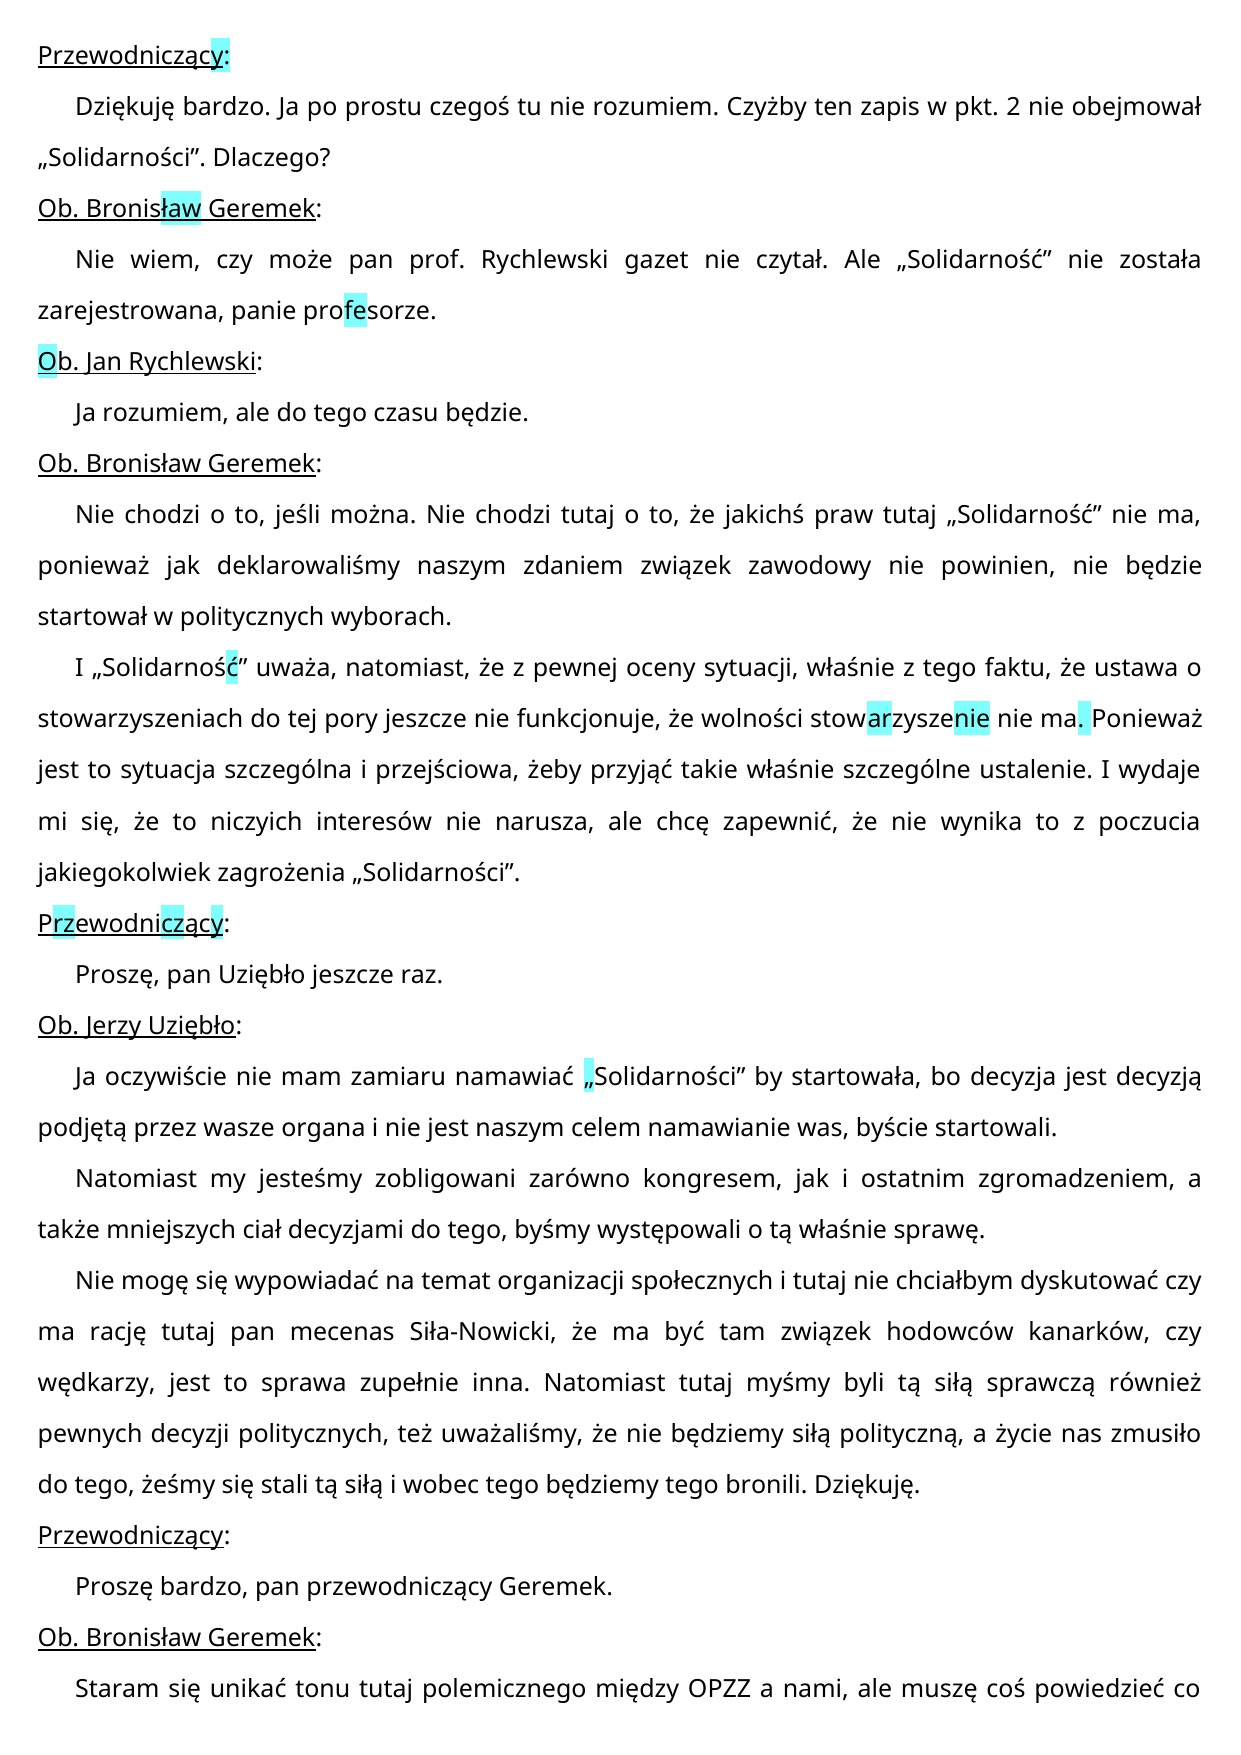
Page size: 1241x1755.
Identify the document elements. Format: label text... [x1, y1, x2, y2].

text Nie wiem, czy może pan prof. Rychlewski gazet nie czytał. Ale „Solidarność” nie została zarejestrowana, panie profesorze. [37, 242, 1203, 327]
text Dziękuję bardzo. Ja po prostu czegoś tu nie rozumiem. Czyżby ten zapis w pkt. 2 nie obejmował „Solidarności”. Dlaczego? [37, 88, 1203, 174]
text Ob. Bronisław Geremek: [37, 446, 1203, 480]
text Ob. Bronisław Geremek: [37, 1620, 1203, 1654]
text Nie chodzi o to, jeśli można. Nie chodzi tutaj o to, że jakichś praw tutaj „Solidarność” nie ma, ponieważ jak deklarowaliśmy naszym zdaniem związek zawodowy nie powinien, nie będzie startował w politycznych wyborach. [37, 497, 1203, 633]
text Natomiast my jesteśmy zobligowani zarówno kongresem, jak i ostatnim zgromadzeniem, a także mniejszych ciał decyzjami do tego, byśmy występowali o tą właśnie sprawę. [37, 1160, 1203, 1246]
text Staram się unikać tonu tutaj polemicznego między OPZZ a nami, ale muszę coś powiedzieć co [37, 1671, 1203, 1705]
text Ob. Jan Rychlewski: [37, 344, 1203, 378]
text Ob. Bronisław Geremek: [37, 191, 1203, 225]
text Przewodniczący: [37, 1518, 1203, 1552]
text Proszę bardzo, pan przewodniczący Geremek. [37, 1569, 1203, 1603]
text Przewodniczący: [37, 37, 1203, 72]
text Przewodniczący: [37, 905, 1203, 939]
text Ja oczywiście nie mam zamiaru namawiać „Solidarności” by startowała, bo decyzja jest decyzją podjętą przez wasze organa i nie jest naszym celem namawianie was, byście startowali. [37, 1058, 1203, 1143]
text Nie mogę się wypowiadać na temat organizacji społecznych i tutaj nie chciałbym dyskutować czy ma rację tutaj pan mecenas Siła-Nowicki, że ma być tam związek hodowców kanarków, czy wędkarzy, jest to sprawa zupełnie inna. Natomiast tutaj myśmy byli tą siłą sprawczą również pewnych decyzji politycznych, też uważaliśmy, że nie będziemy siłą polityczną, a życie nas zmusiło do tego, żeśmy się stali tą siłą i wobec tego będziemy tego bronili. Dziękuję. [37, 1262, 1203, 1501]
text I „Solidarność” uważa, natomiast, że z pewnej oceny sytuacji, właśnie z tego faktu, że ustawa o stowarzyszeniach do tej pory jeszcze nie funkcjonuje, że wolności stowarzyszenie nie ma. Ponieważ jest to sytuacja szczególna i przejściowa, żeby przyjąć takie właśnie szczególne ustalenie. I wydaje mi się, że to niczyich interesów nie narusza, ale chcę zapewnić, że nie wynika to z poczucia jakiegokolwiek zagrożenia „Solidarności”. [37, 650, 1203, 888]
text Ja rozumiem, ale do tego czasu będzie. [37, 395, 1203, 429]
text Proszę, pan Uziębło jeszcze raz. [37, 956, 1203, 990]
text Ob. Jerzy Uziębło: [37, 1007, 1203, 1041]
